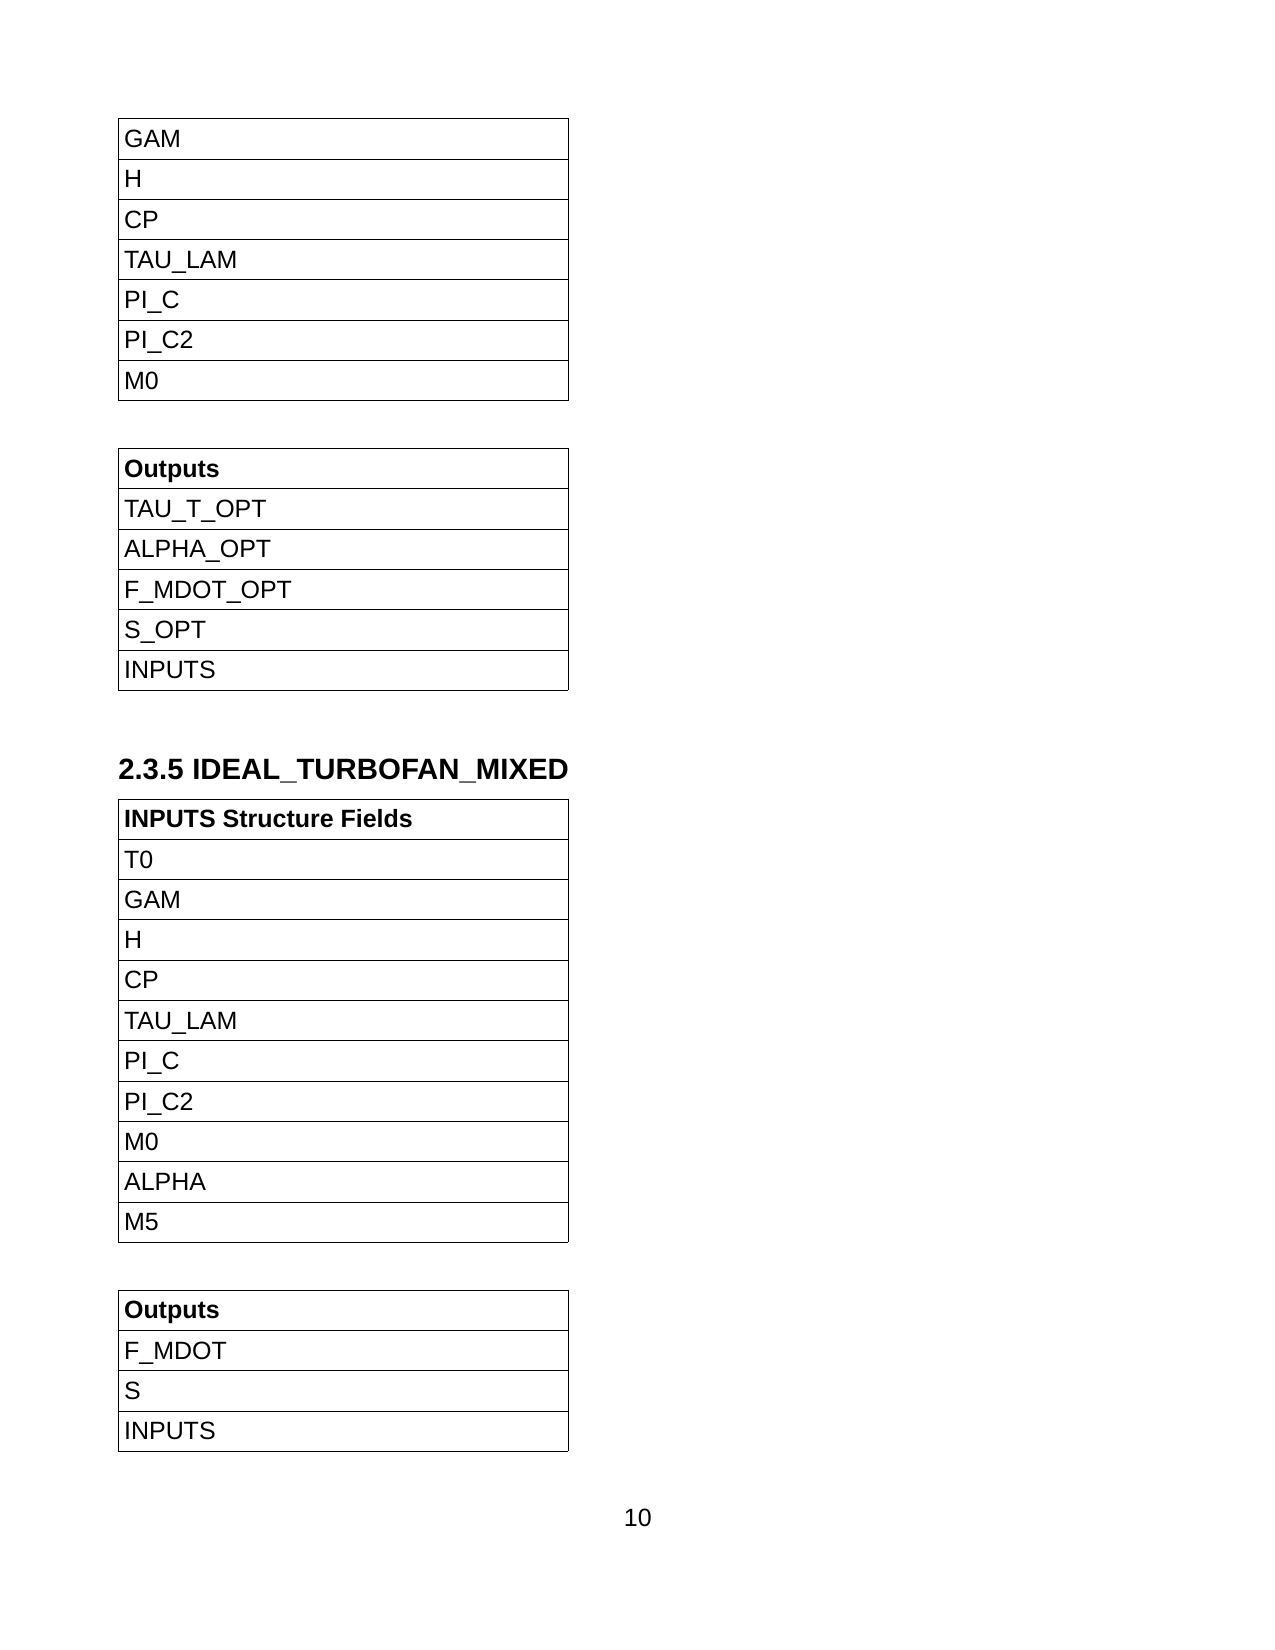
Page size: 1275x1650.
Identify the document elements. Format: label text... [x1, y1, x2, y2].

table_cell ALPHA_OPT [119, 530, 568, 569]
table_header INPUTS Structure Fields [119, 800, 568, 839]
table_header Outputs [119, 449, 568, 488]
table_cell F_MDOT [119, 1331, 568, 1370]
table_cell H [119, 160, 568, 199]
table_cell M5 [119, 1203, 568, 1242]
table_cell TAU_LAM [119, 1001, 568, 1040]
table_cell PI_C2 [119, 1082, 568, 1121]
table_cell PI_C [119, 280, 568, 320]
table_cell F_MDOT_OPT [119, 570, 568, 609]
table_cell GAM [119, 119, 568, 158]
table_cell M0 [119, 1122, 568, 1161]
table_cell INPUTS [119, 651, 568, 690]
table_cell TAU_LAM [119, 240, 568, 279]
table_cell M0 [119, 361, 568, 400]
table_cell PI_C [119, 1041, 568, 1081]
table_cell H [119, 920, 568, 960]
table_cell T0 [119, 840, 568, 879]
table_cell ALPHA [119, 1162, 568, 1202]
table_cell S_OPT [119, 610, 568, 649]
table_cell TAU_T_OPT [119, 489, 568, 529]
table_cell GAM [119, 880, 568, 919]
table_cell CP [119, 200, 568, 239]
table_cell INPUTS [119, 1412, 568, 1451]
table_cell S [119, 1371, 568, 1411]
table_header Outputs [119, 1291, 568, 1330]
table_cell CP [119, 961, 568, 1000]
subtitle IDEAL_TURBOFAN_MIXED [118, 752, 1157, 786]
table_cell PI_C2 [119, 321, 568, 360]
